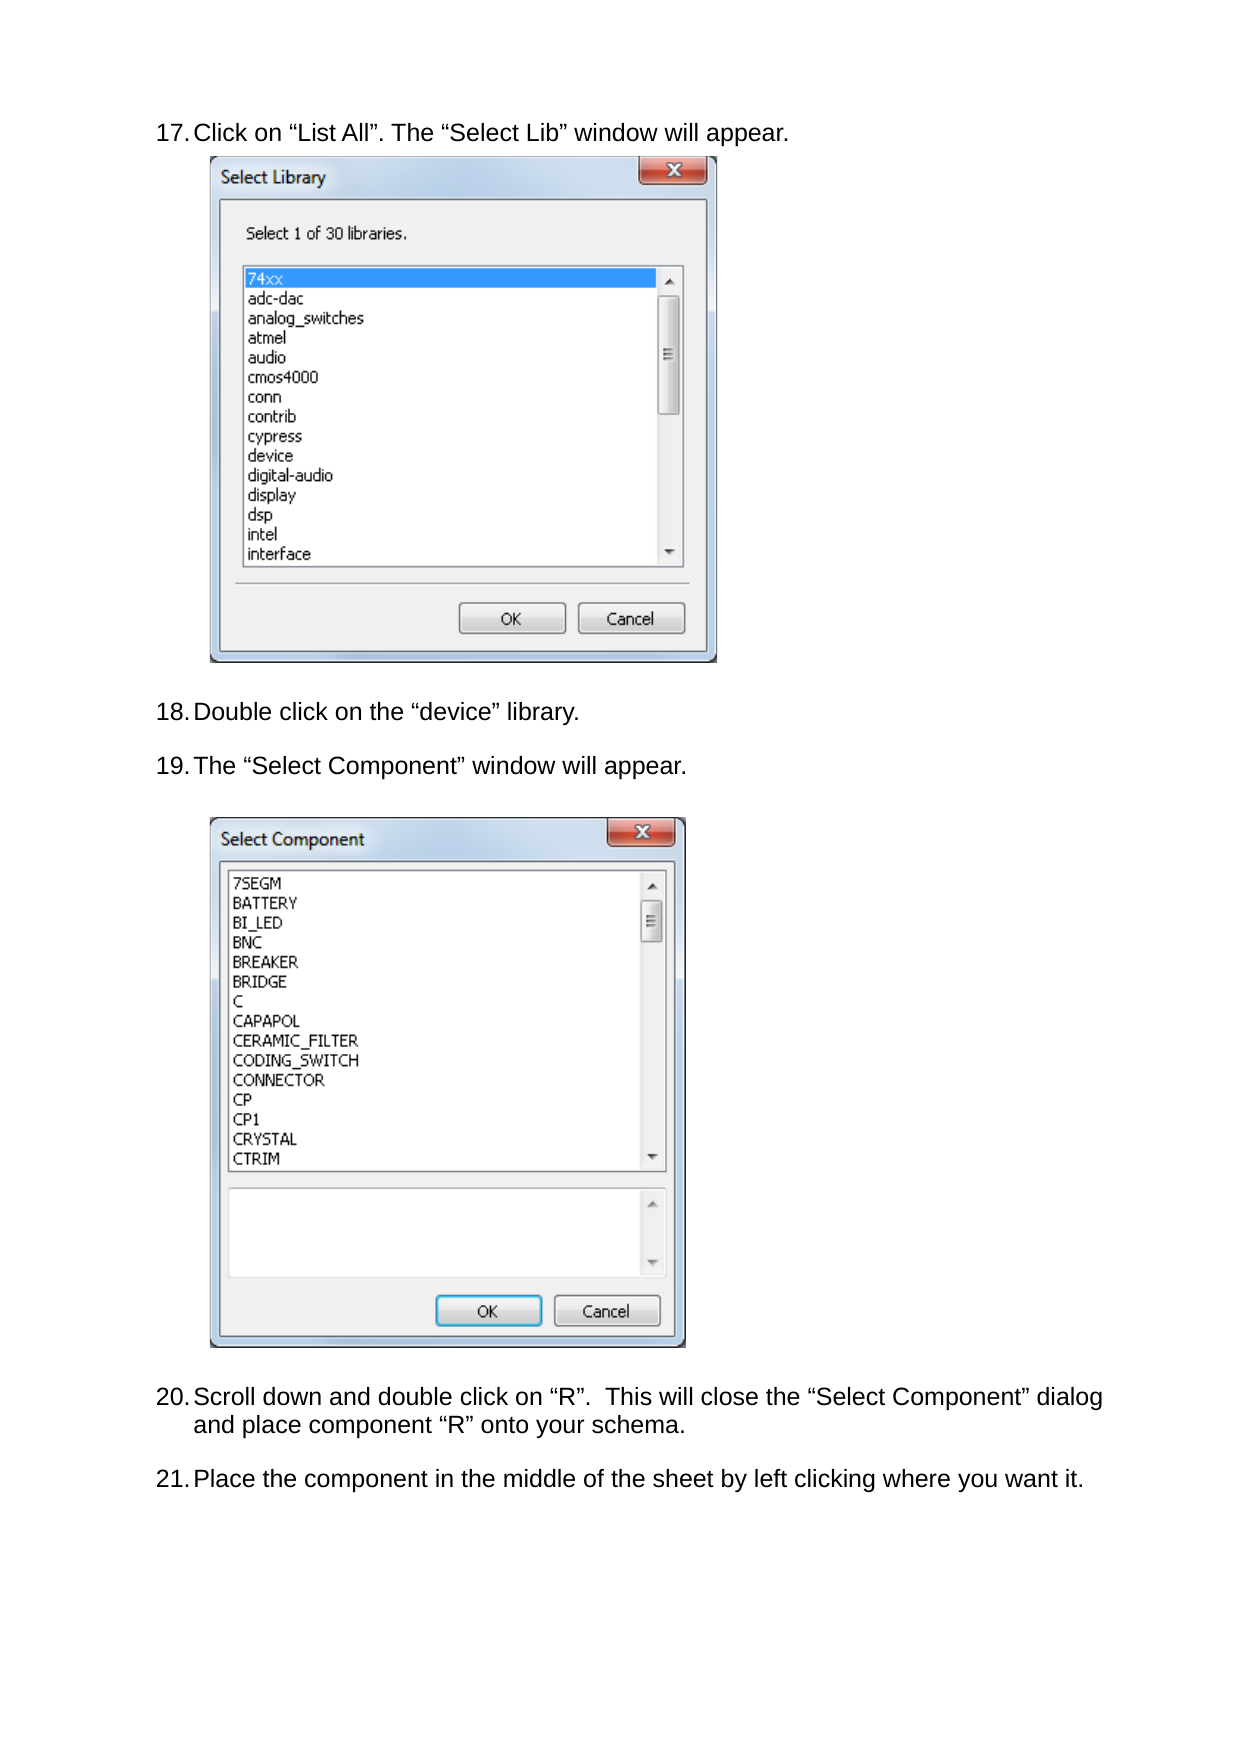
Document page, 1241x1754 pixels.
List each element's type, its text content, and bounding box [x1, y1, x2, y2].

list Click on “List All”. The “Select Lib” window will appear. [156, 118, 1122, 672]
list Place the component in the middle of the sheet by left clicking where you want it. [156, 1464, 1122, 1493]
list The “Select Component” window will appear. [156, 751, 1122, 1357]
list Double click on the “device” library. [156, 697, 1122, 726]
list Scroll down and double click on “R”. This will close the “Select Component” dialog and place component “R” onto your schema. [156, 1382, 1122, 1439]
picture [209, 817, 686, 1348]
picture [209, 156, 718, 663]
